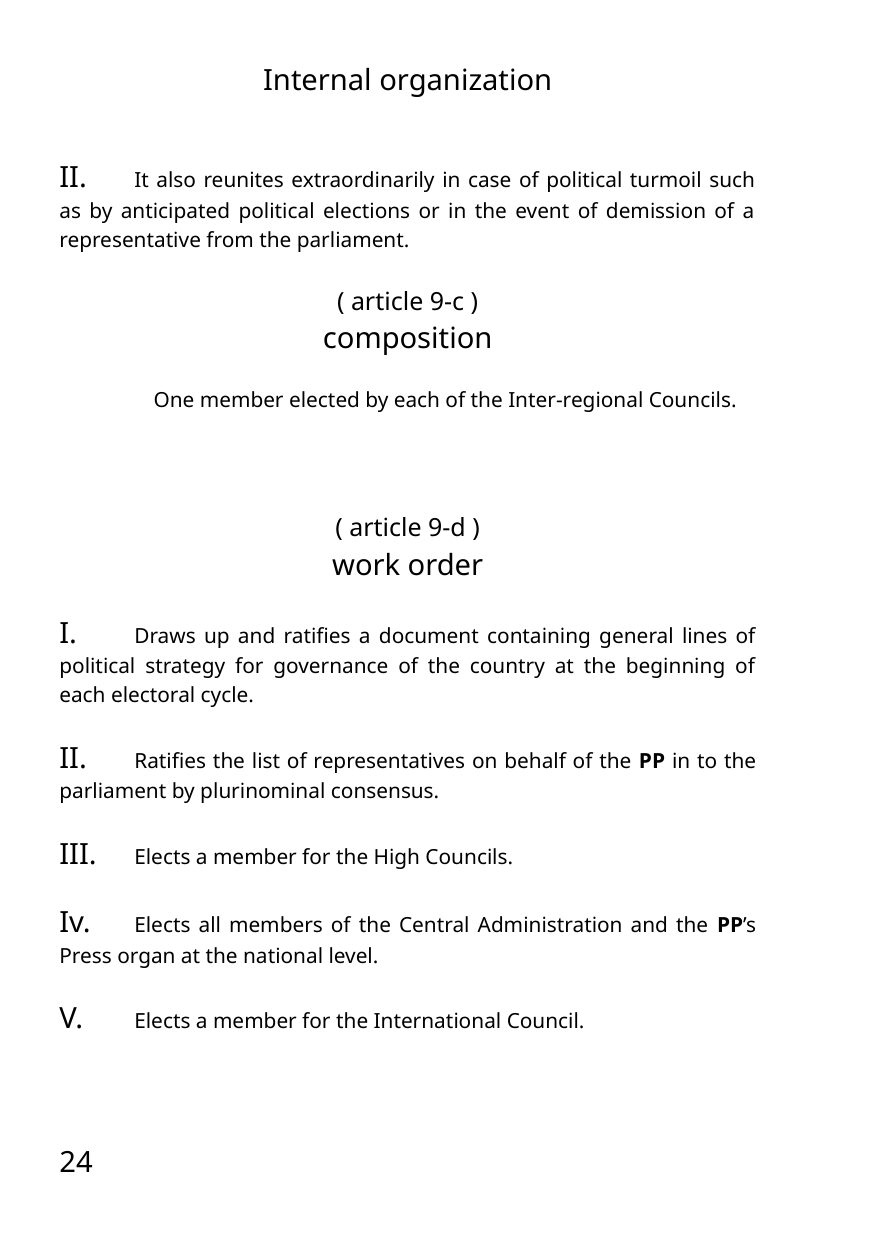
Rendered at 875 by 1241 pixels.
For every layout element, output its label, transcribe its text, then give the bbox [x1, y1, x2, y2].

text III. Elects a member for the High Councils. [59, 833, 756, 873]
text Iv. Elects all members of the Central Administration and the PP’s Press organ at the national level. [59, 901, 756, 969]
text ( article 9-c ) [59, 284, 756, 318]
text ( article 9-d ) [59, 510, 756, 544]
text composition [59, 318, 756, 357]
text II. It also reunites extraordinarily in case of political turmoil such as by anticipated political elections or in the event of demission of a representative from the parliament. [59, 157, 756, 253]
text work order [59, 544, 756, 584]
text V. Elects a member for the International Council. [59, 998, 756, 1037]
text One member elected by each of the Inter-regional Councils. [59, 386, 756, 414]
text I. Draws up and ratifies a document containing general lines of political strategy for governance of the country at the beginning of each electoral cycle. [59, 612, 756, 708]
text II. Ratifies the list of representatives on behalf of the PP in to the parliament by plurinominal consensus. [59, 737, 756, 805]
